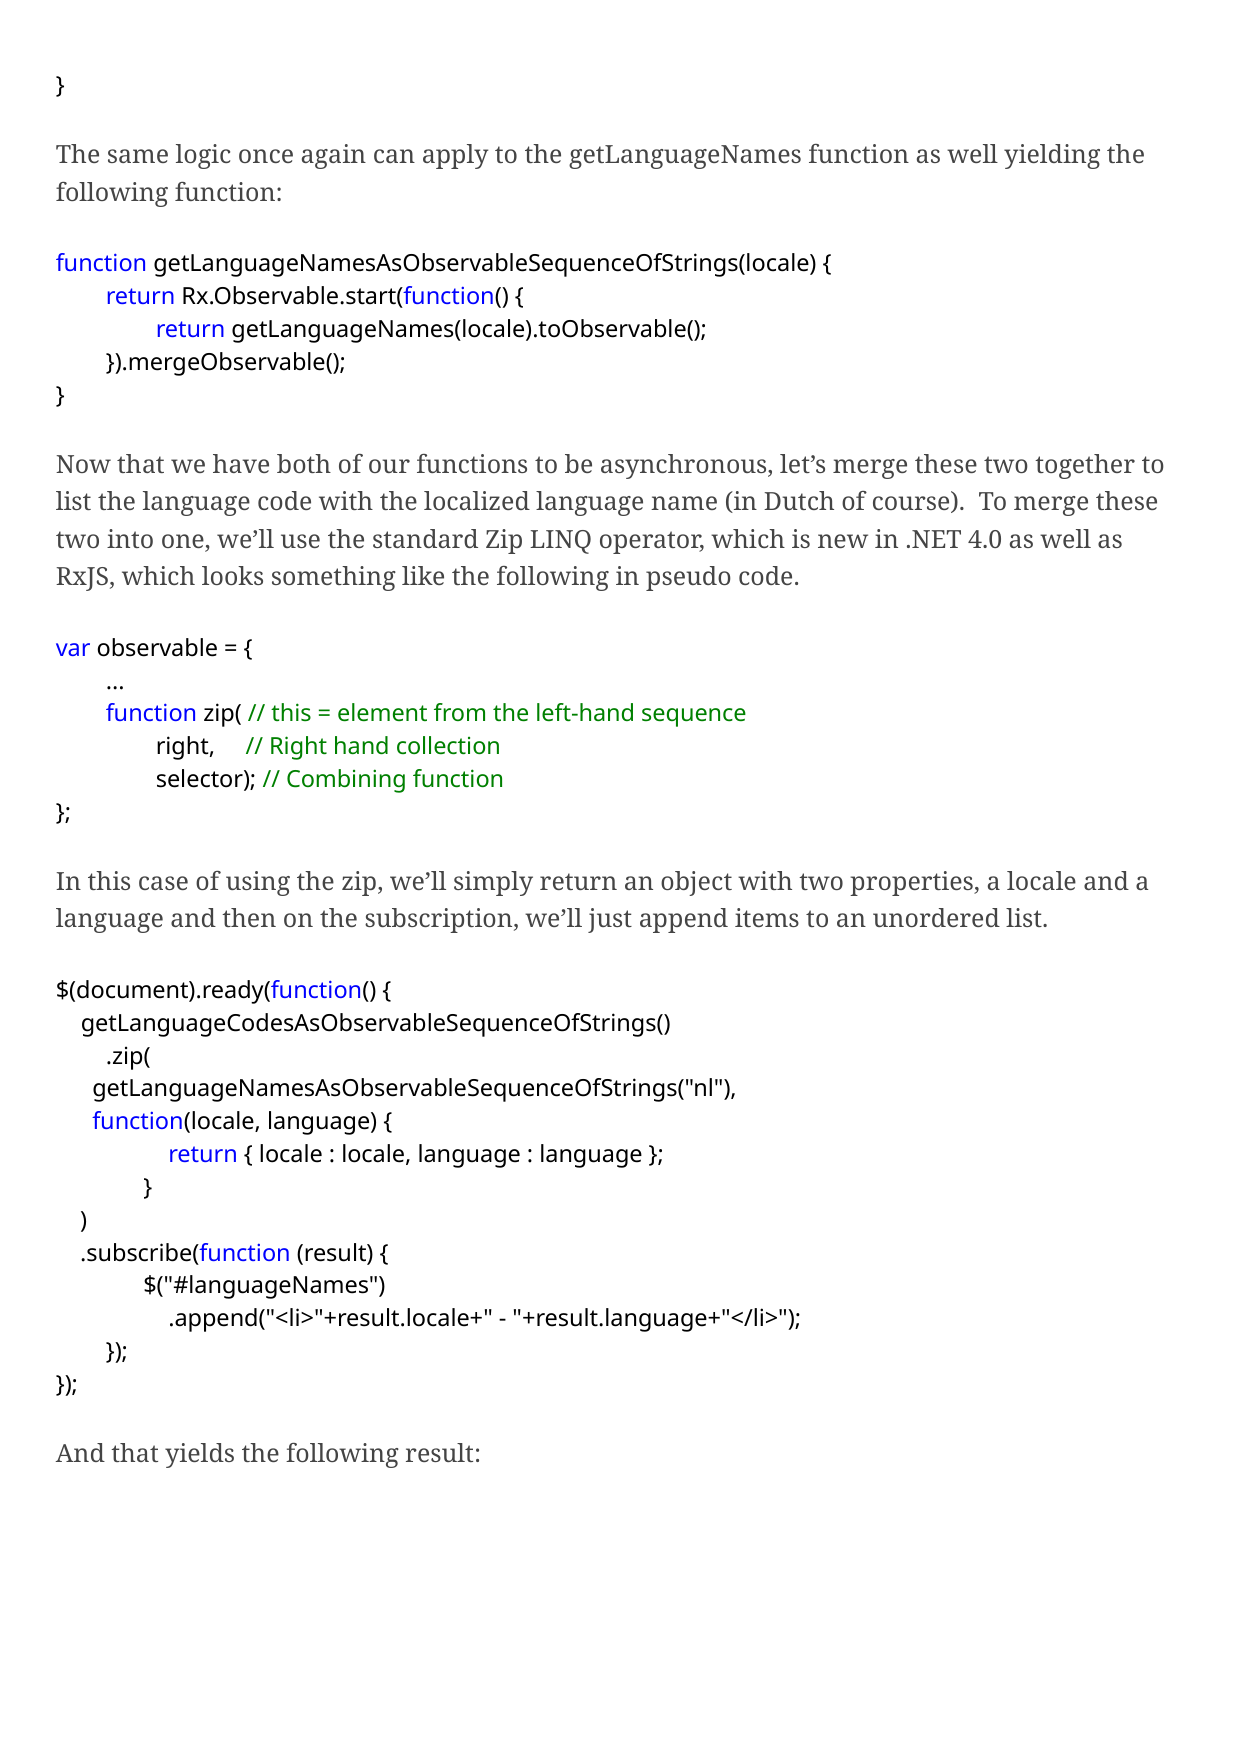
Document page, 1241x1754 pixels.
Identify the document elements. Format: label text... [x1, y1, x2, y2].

text }; [56, 794, 1178, 827]
text } [56, 68, 1178, 101]
text }); [56, 1366, 1178, 1399]
text Now that we have both of our functions to be asynchronous, let’s merge these two together to list the language code with the localized language name (in Dutch of course). To merge these two into one, we’ll use the standard Zip LINQ operator, which is new in .NET 4.0 as well as RxJS, which looks something like the following in pseudo code. [56, 443, 1178, 593]
text return Rx.Observable.start(function() { [56, 279, 1178, 312]
text }).mergeObservable(); [56, 344, 1178, 377]
text ... [56, 663, 1178, 696]
text .subscribe(function (result) { [56, 1235, 1178, 1268]
text return getLanguageNames(locale).toObservable(); [56, 312, 1178, 344]
text function zip( // this = element from the left-hand sequence [56, 696, 1178, 729]
text getLanguageNamesAsObservableSequenceOfStrings("nl"), [56, 1071, 1178, 1104]
text $("#languageNames") [56, 1268, 1178, 1301]
text $(document).ready(function() { [56, 972, 1178, 1005]
text right, // Right hand collection [56, 729, 1178, 762]
text selector); // Combining function [56, 762, 1178, 794]
text return { locale : locale, language : language }; [56, 1137, 1178, 1169]
text In this case of using the zip, we’ll simply return an object with two properties, a locale and a language and then on the subscription, we’ll just append items to an unordered list. [56, 860, 1178, 935]
text function getLanguageNamesAsObservableSequenceOfStrings(locale) { [56, 246, 1178, 279]
text }); [56, 1333, 1178, 1366]
text function(locale, language) { [56, 1104, 1178, 1137]
text .append("<li>"+result.locale+" - "+result.language+"</li>"); [56, 1301, 1178, 1333]
text The same logic once again can apply to the getLanguageNames function as well yielding the following function: [56, 133, 1178, 208]
text } [56, 377, 1178, 410]
text And that yields the following result: [56, 1432, 1178, 1469]
text ) [56, 1202, 1178, 1235]
text } [56, 1169, 1178, 1202]
text .zip( [56, 1038, 1178, 1071]
text getLanguageCodesAsObservableSequenceOfStrings() [56, 1005, 1178, 1038]
text var observable = { [56, 630, 1178, 663]
